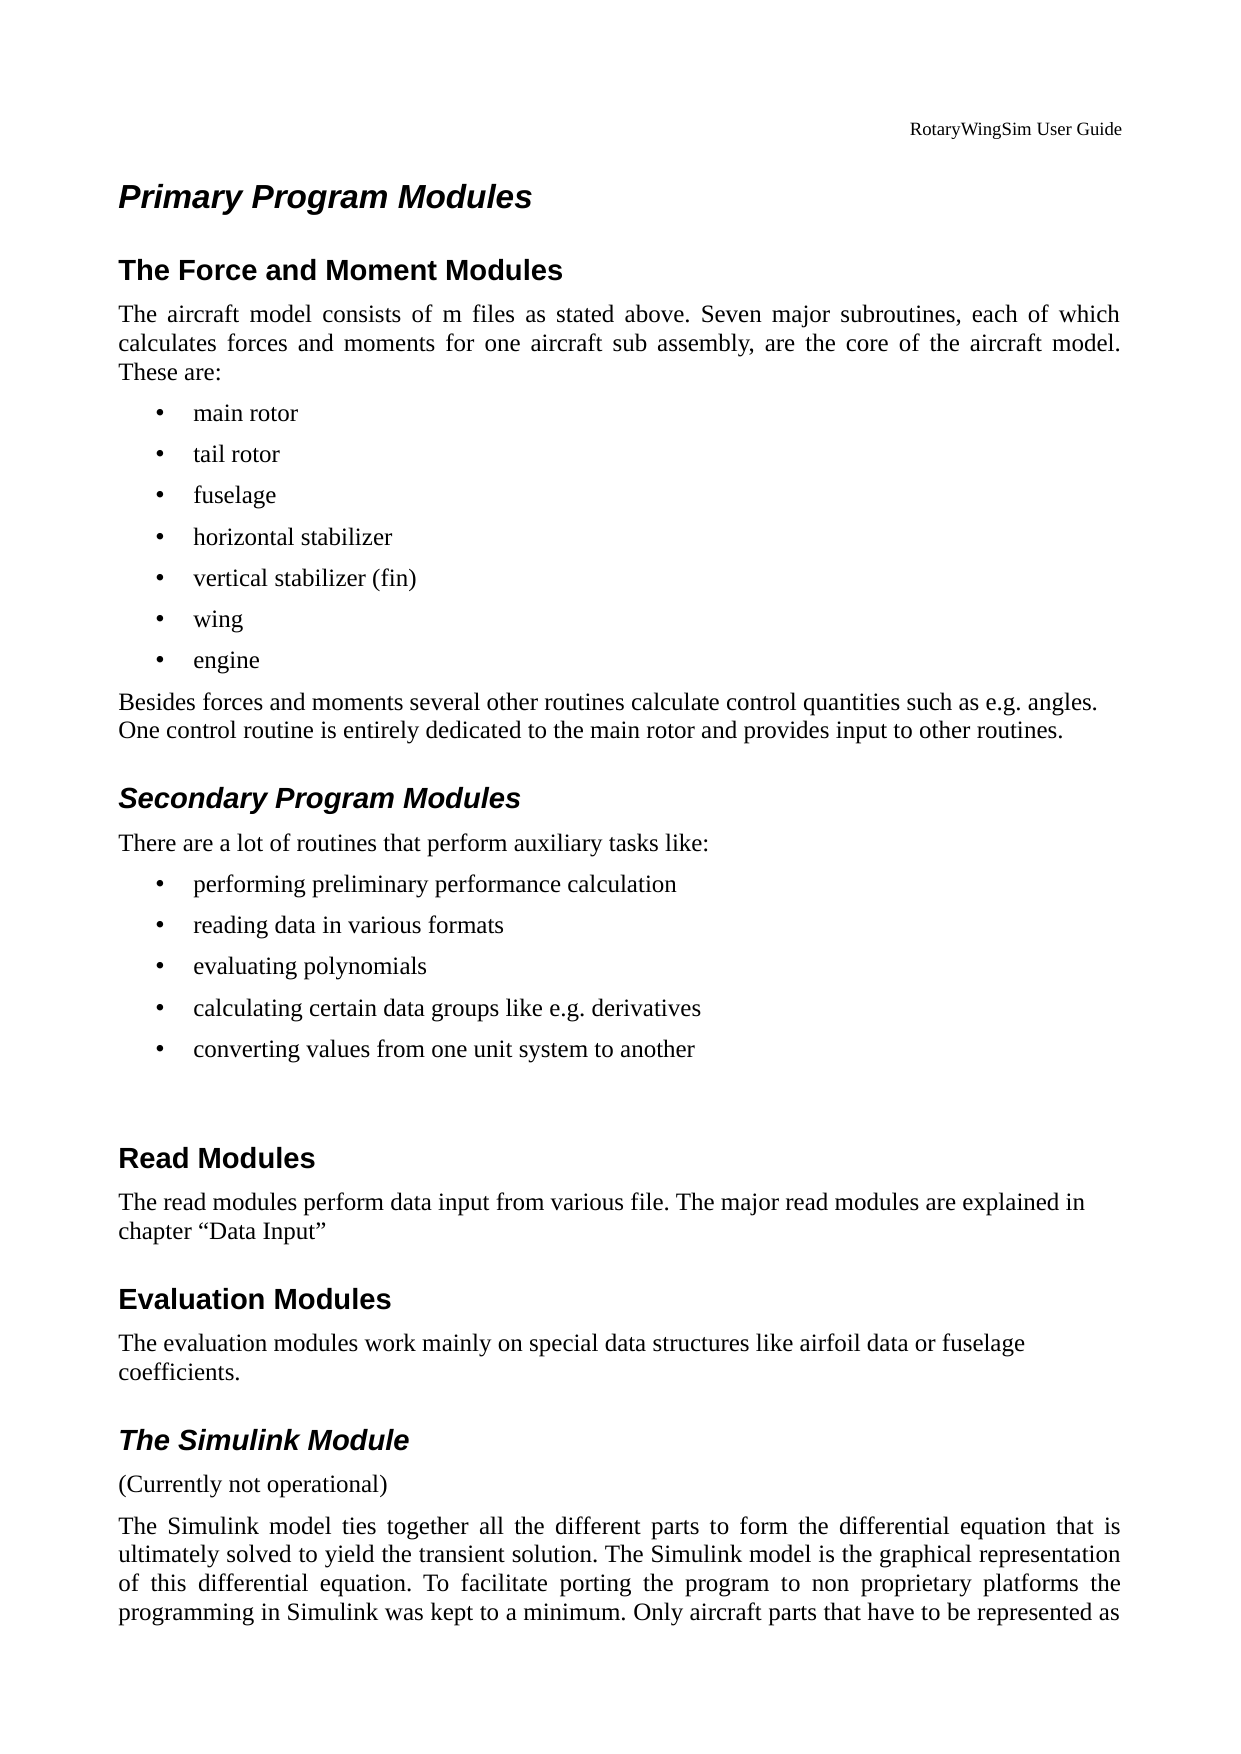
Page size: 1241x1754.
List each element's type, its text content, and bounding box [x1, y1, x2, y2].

text The Simulink model ties together all the different parts to form the differential equation that is ultimately solved to yield the transient solution. The Simulink model is the graphical representation of this differential equation. To facilitate porting the program to non proprietary platforms the programming in Simulink was kept to a minimum. Only aircraft parts that have to be represented as [118, 1511, 1122, 1626]
text There are a lot of routines that perform auxiliary tasks like: [118, 828, 1122, 856]
text The read modules perform data input from various file. The major read modules are explained in chapter “Data Input” [118, 1187, 1122, 1245]
list main rotor [156, 398, 1122, 427]
text The aircraft model consists of m files as stated above. Seven major subroutines, each of which calculates forces and moments for one aircraft sub assembly, are the core of the aircraft model. These are: [118, 299, 1122, 385]
subtitle Primary Program Modules [118, 177, 1122, 216]
list wing [156, 604, 1122, 633]
list calculating certain data groups like e.g. derivatives [156, 993, 1122, 1021]
list evaluating polynomials [156, 951, 1122, 980]
text The evaluation modules work mainly on special data structures like airfoil data or fuselage coefficients. [118, 1328, 1122, 1386]
subtitle The Simulink Module [118, 1423, 1122, 1457]
list horizontal stabilizer [156, 522, 1122, 550]
subtitle Evaluation Modules [118, 1282, 1122, 1316]
list reading data in various formats [156, 910, 1122, 939]
list vertical stabilizer (fin) [156, 563, 1122, 592]
subtitle Read Modules [118, 1141, 1122, 1175]
text Besides forces and moments several other routines calculate control quantities such as e.g. angles. One control routine is entirely dedicated to the main rotor and provides input to other routines. [118, 687, 1122, 744]
list fuselage [156, 480, 1122, 509]
text (Currently not operational) [118, 1469, 1122, 1498]
subtitle Secondary Program Modules [118, 782, 1122, 815]
subtitle The Force and Moment Modules [118, 253, 1122, 287]
list tail rotor [156, 439, 1122, 468]
list engine [156, 645, 1122, 674]
list converting values from one unit system to another [156, 1034, 1122, 1063]
list performing preliminary performance calculation [156, 869, 1122, 898]
